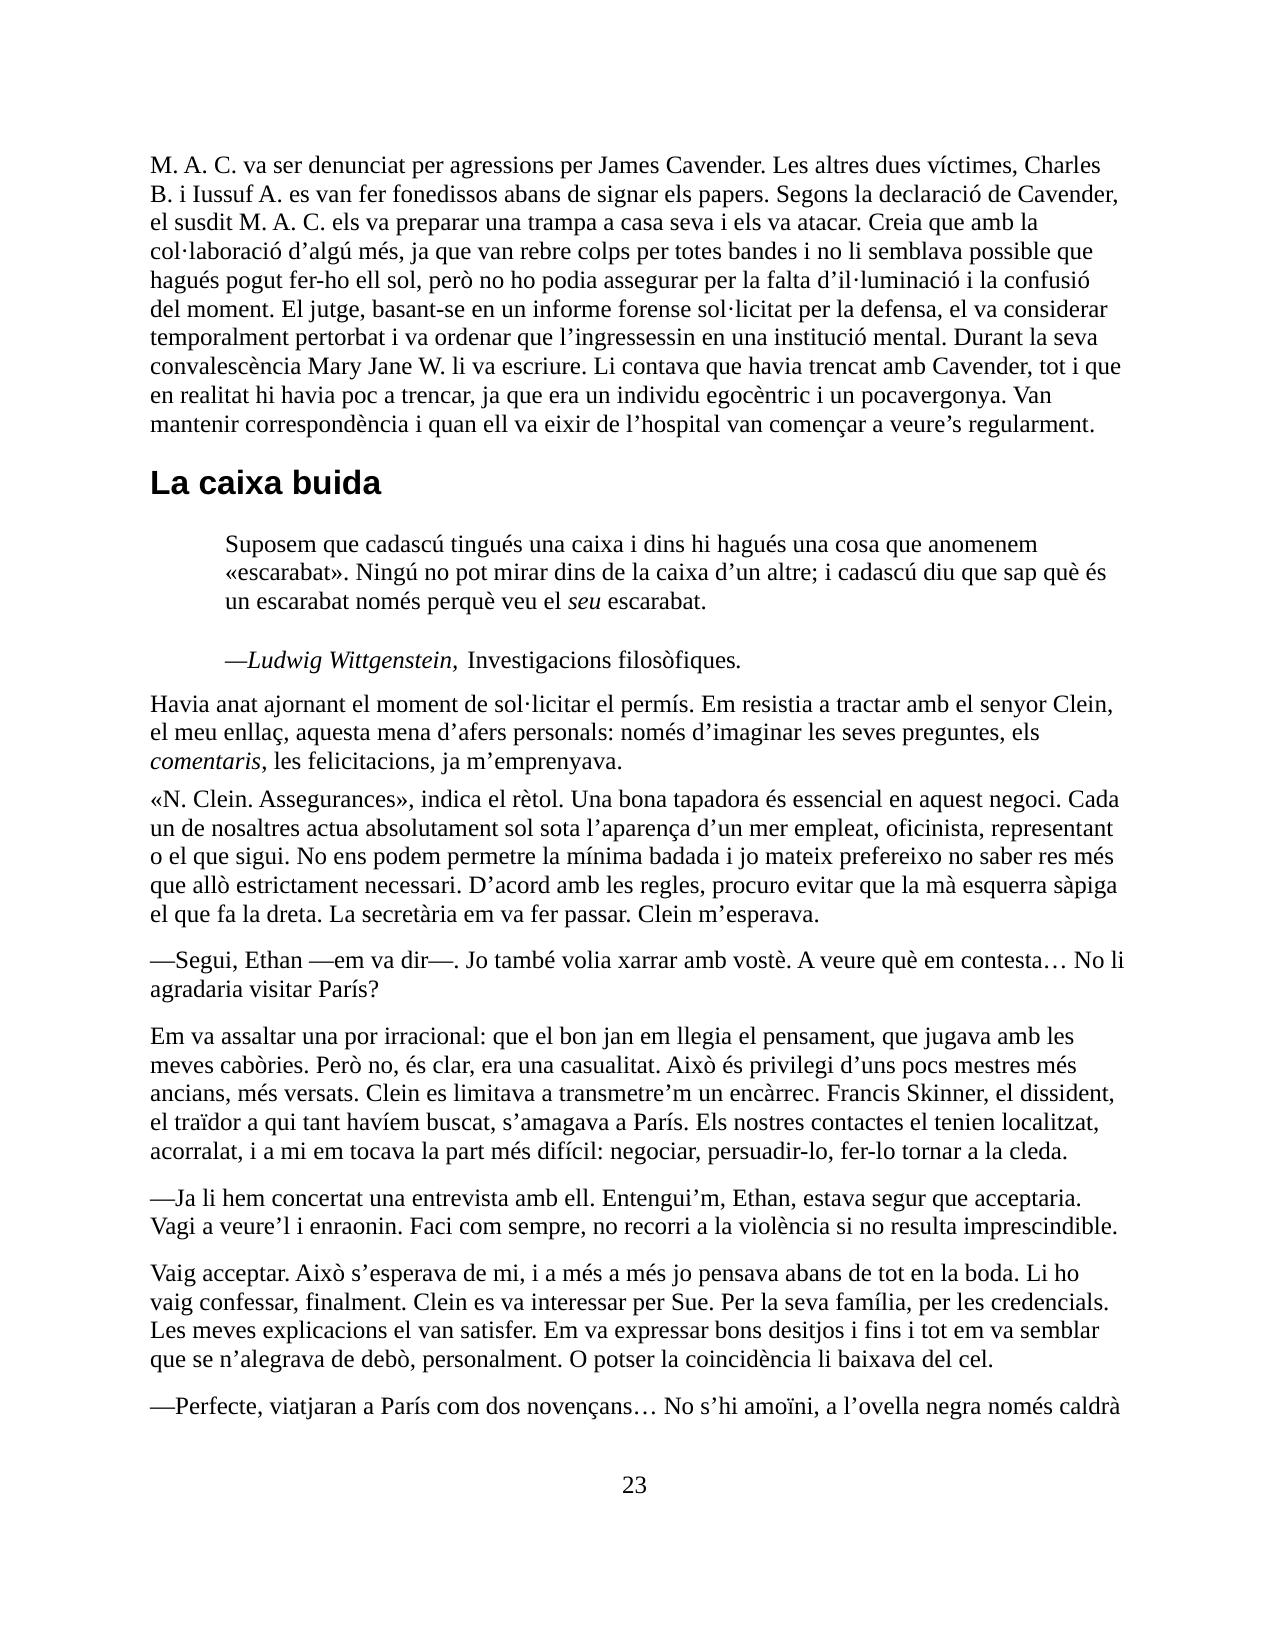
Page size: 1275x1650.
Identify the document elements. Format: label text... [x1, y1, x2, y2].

text Havia anat ajornant el moment de sol·licitar el permís. Em resistia a tractar amb el senyor Clein, el meu enllaç, aquesta mena d’afers personals: només d’imaginar les seves preguntes, els comentaris, les felicitacions, ja m’emprenyava. [150, 689, 1125, 775]
text «N. Clein. Assegurances», indica el rètol. Una bona tapadora és essencial en aquest negoci. Cada un de nosaltres actua absolutament sol sota l’aparença d’un mer empleat, oficinista, representant o el que sigui. No ens podem permetre la mínima badada i jo mateix prefereixo no saber res més que allò estrictament necessari. D’acord amb les regles, procuro evitar que la mà esquerra sàpiga el que fa la dreta. La secretària em va fer passar. Clein m’esperava. [150, 784, 1125, 928]
text —Ludwig Wittgenstein, Investigacions filosòfiques. [225, 645, 1125, 674]
text Vaig acceptar. Això s’esperava de mi, i a més a més jo pensava abans de tot en la boda. Li ho vaig confessar, finalment. Clein es va interessar per Sue. Per la seva família, per les credencials. Les meves explicacions el van satisfer. Em va expressar bons desitjos i fins i tot em va semblar que se n’alegrava de debò, personalment. O potser la coincidència li baixava del cel. [150, 1258, 1125, 1373]
text Em va assaltar una por irracional: que el bon jan em llegia el pensament, que jugava amb les meves cabòries. Però no, és clar, era una casualitat. Això és privilegi d’uns pocs mestres més ancians, més versats. Clein es limitava a transmetre’m un encàrrec. Francis Skinner, el dissident, el traïdor a qui tant havíem buscat, s’amagava a París. Els nostres contactes el tenien localitzat, acorralat, i a mi em tocava la part més difícil: negociar, persuadir-lo, fer-lo tornar a la cleda. [150, 1021, 1125, 1165]
text M. A. C. va ser denunciat per agressions per James Cavender. Les altres dues víctimes, Charles B. i Iussuf A. es van fer fonedissos abans de signar els papers. Segons la declaració de Cavender, el susdit M. A. C. els va preparar una trampa a casa seva i els va atacar. Creia que amb la col·laboració d’algú més, ja que van rebre colps per totes bandes i no li semblava possible que hagués pogut fer-ho ell sol, però no ho podia assegurar per la falta d’il·luminació i la confusió del moment. El jutge, basant-se en un informe forense sol·licitat per la defensa, el va considerar temporalment pertorbat i va ordenar que l’ingressessin en una institució mental. Durant la seva convalescència Mary Jane W. li va escriure. Li contava que havia trencat amb Cavender, tot i que en realitat hi havia poc a trencar, ja que era un individu egocèntric i un pocavergonya. Van mantenir correspondència i quan ell va eixir de l’hospital van començar a veure’s regularment. [150, 150, 1125, 437]
text Suposem que cadascú tingués una caixa i dins hi hagués una cosa que anomenem «escarabat». Ningú no pot mirar dins de la caixa d’un altre; i cadascú diu que sap què és un escarabat només perquè veu el seu escarabat. [225, 529, 1125, 615]
text —Perfecte, viatjaran a París com dos novençans… No s’hi amoïni, a l’ovella negra només caldrà [150, 1391, 1125, 1420]
text —Segui, Ethan —em va dir—. Jo també volia xarrar amb vostè. A veure què em contesta… No li agradaria visitar París? [150, 946, 1125, 1003]
text —Ja li hem concertat una entrevista amb ell. Entengui’m, Ethan, estava segur que acceptaria. Vagi a veure’l i enraonin. Faci com sempre, no recorri a la violència si no resulta imprescindible. [150, 1183, 1125, 1240]
subtitle La caixa buida [150, 462, 1125, 501]
